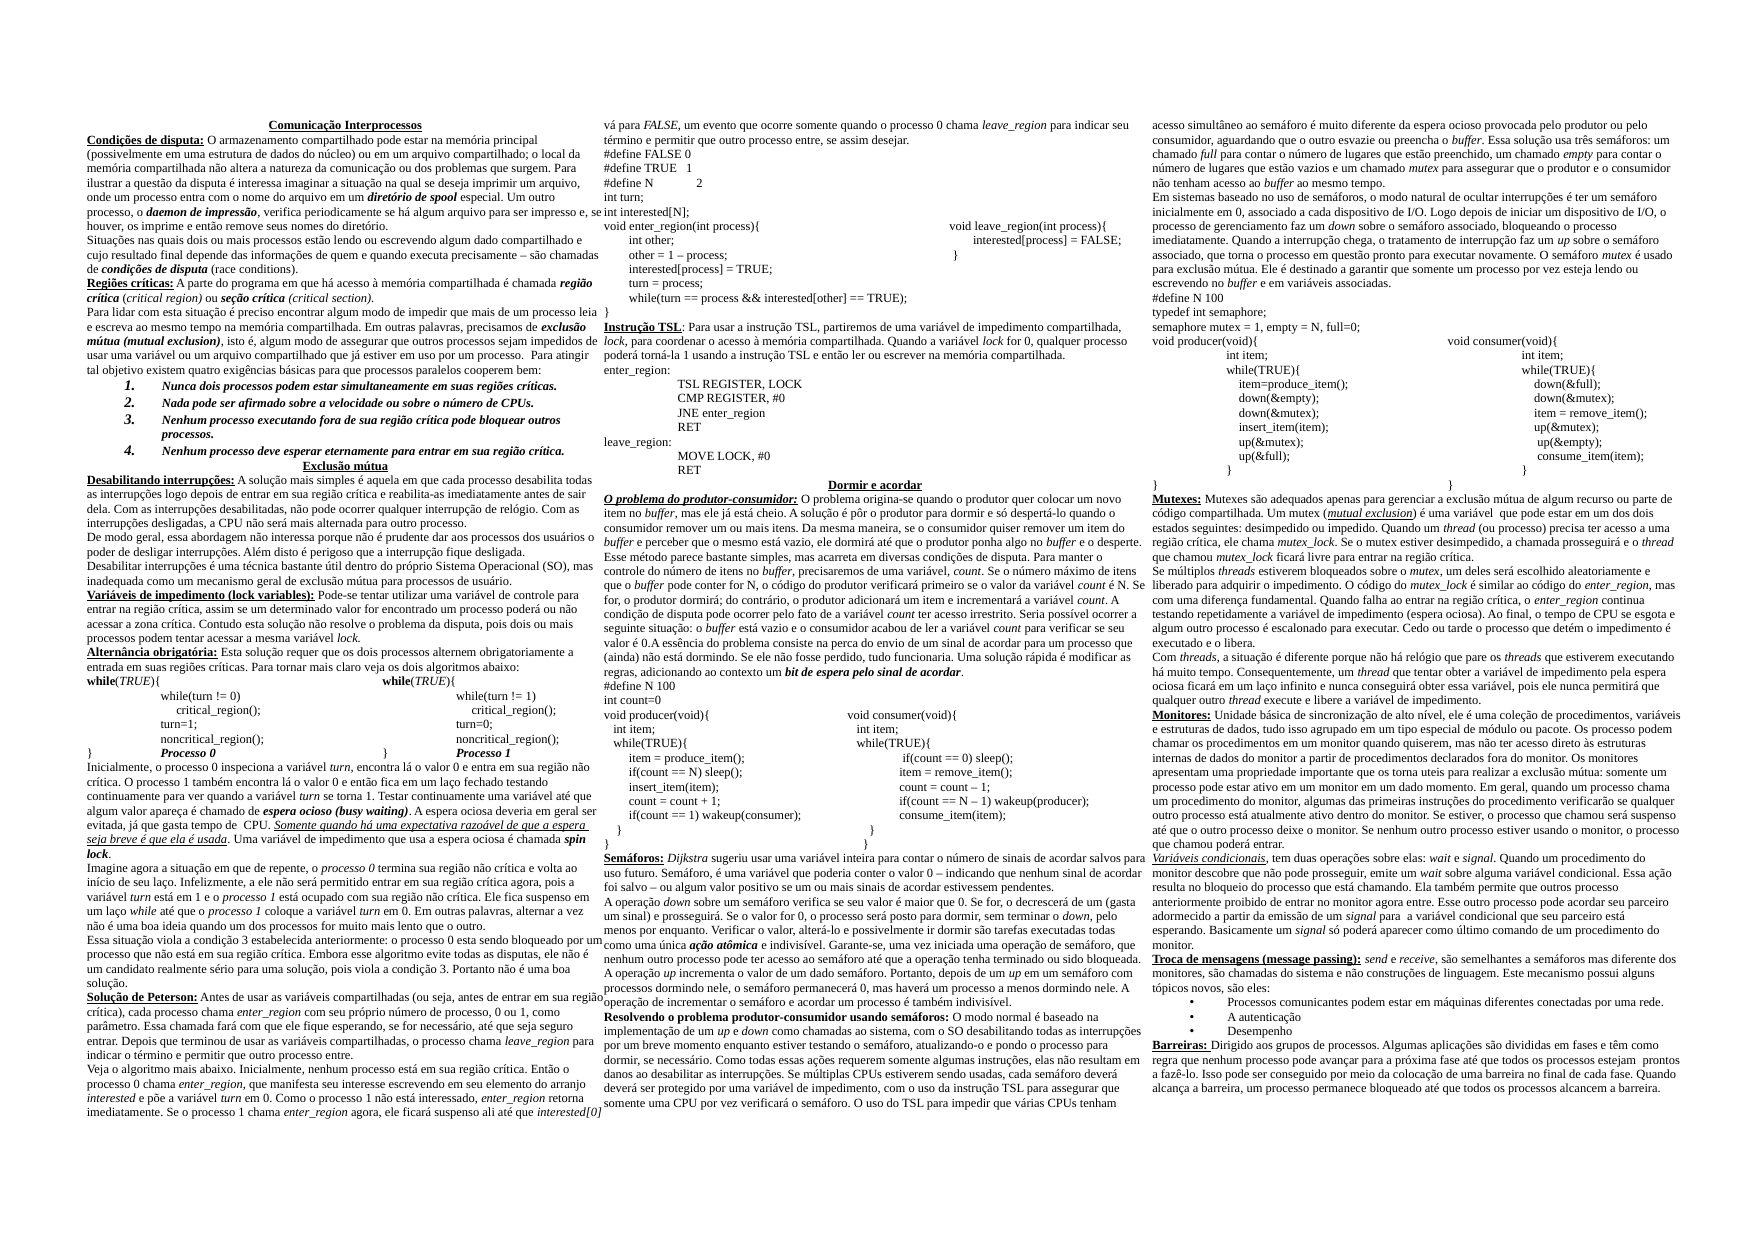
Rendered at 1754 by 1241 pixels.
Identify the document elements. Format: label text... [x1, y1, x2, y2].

text noncritical_region(); noncritical_region(); [87, 731, 604, 746]
list Desempenho [1189, 1024, 1681, 1038]
text leave_region: [604, 434, 1146, 449]
text Monitores: Unidade básica de sincronização de alto nível, ele é uma coleção de procedimentos, variáveis e estruturas de dados, tudo isso agrupado em um tipo especial de módulo ou pacote. Os processo podem chamar os procedimentos em um monitor quando quiserem, mas não ter acesso direto às estruturas internas de dados do monitor a partir de procedimentos declarados fora do monitor. Os monitores apresentam uma propriedade importante que os torna uteis para realizar a exclusão mútua: somente um processo pode estar ativo em um monitor em um dado momento. Em geral, quando um processo chama um procedimento do monitor, algumas das primeiras instruções do procedimento verificarão se qualquer outro processo está atualmente ativo dentro do monitor. Se estiver, o processo que chamou será suspenso até que o outro processo deixe o monitor. Se nenhum outro processo estiver usando o monitor, o processo que chamou poderá entrar. [1152, 707, 1681, 851]
text Desabilitar interrupções é uma técnica bastante útil dentro do próprio Sistema Operacional (SO), mas inadequada como um mecanismo geral de exclusão mútua para processos de usuário. [87, 559, 604, 588]
text #define N 2 [604, 176, 1146, 190]
text RET [604, 463, 1146, 477]
text down(&empty); down(&mutex); [1152, 391, 1681, 406]
text Alternância obrigatória: Esta solução requer que os dois processos alternem obrigatoriamente a entrada em suas regiões críticas. Para tornar mais claro veja os dois algoritmos abaixo: [87, 645, 604, 674]
text } Processo 0 } Processo 1 [87, 746, 604, 760]
text typedef int semaphore; [1152, 305, 1681, 319]
text JNE enter_region [604, 406, 1146, 420]
text Se múltiplos threads estiverem bloqueados sobre o mutex, um deles será escolhido aleatoriamente e liberado para adquirir o impedimento. O código do mutex_lock é similar ao código do enter_region, mas com uma diferença fundamental. Quando falha ao entrar na região crítica, o enter_region continua testando repetidamente a variável de impedimento (espera ociosa). Ao final, o tempo de CPU se esgota e algum outro processo é escalonado para executar. Cedo ou tarde o processo que detém o impedimento é executado e o libera. [1152, 564, 1681, 650]
text Variáveis condicionais, tem duas operações sobre elas: wait e signal. Quando um procedimento do monitor descobre que não pode prosseguir, emite um wait sobre alguma variável condicional. Essa ação resulta no bloqueio do processo que está chamando. Ela também permite que outros processo anteriormente proibido de entrar no monitor agora entre. Esse outro processo pode acordar seu parceiro adormecido a partir da emissão de um signal para a variável condicional que seu parceiro está esperando. Basicamente um signal só poderá aparecer como último comando de um procedimento do monitor. [1152, 851, 1681, 952]
text if(count == 1) wakeup(consumer); consume_item(item); [604, 808, 1146, 822]
text Com threads, a situação é diferente porque não há relógio que pare os threads que estiverem executando há muito tempo. Consequentemente, um thread que tentar obter a variável de impedimento pela espera ociosa ficará em um laço infinito e nunca conseguirá obter essa variável, pois ele nunca permitirá que qualquer outro thread execute e libere a variável de impedimento. [1152, 650, 1681, 707]
text other = 1 – process; } [604, 247, 1146, 262]
text int other; interested[process] = FALSE; [604, 233, 1146, 247]
text A operação down sobre um semáforo verifica se seu valor é maior que 0. Se for, o decrescerá de um (gasta um sinal) e prosseguirá. Se o valor for 0, o processo será posto para dormir, sem terminar o down, pelo menos por enquanto. Verificar o valor, alterá-lo e possivelmente ir dormir são tarefas executadas todas como uma única ação atômica e indivisível. Garante-se, uma vez iniciada uma operação de semáforo, que nenhum outro processo pode ter acesso ao semáforo até que a operação tenha terminado ou sido bloqueada. [604, 894, 1146, 966]
text } } [1152, 463, 1681, 477]
text #define TRUE 1 [604, 161, 1146, 176]
text Condições de disputa: O armazenamento compartilhado pode estar na memória principal (possivelmente em uma estrutura de dados do núcleo) ou em um arquivo compartilhado; o local da memória compartilhada não altera a natureza da comunicação ou dos problemas que surgem. Para ilustrar a questão da disputa é interessa imaginar a situação na qual se deseja imprimir um arquivo, onde um processo entra com o nome do arquivo em um diretório de spool especial. Um outro processo, o daemon de impressão, verifica periodicamente se há algum arquivo para ser impresso e, se houver, os imprime e então remove seus nomes do diretório. [87, 132, 604, 233]
text int turn; [604, 190, 1146, 204]
text #define N 100 [1152, 291, 1681, 305]
text turn=1; turn=0; [87, 717, 604, 731]
list Nenhum processo deve esperar eternamente para entrar em sua região crítica. [124, 442, 604, 458]
text } } [1152, 477, 1681, 492]
list A autenticação [1189, 1009, 1681, 1024]
text Em sistemas baseado no uso de semáforos, o modo natural de ocultar interrupções é ter um semáforo inicialmente em 0, associado a cada dispositivo de I/O. Logo depois de iniciar um dispositivo de I/O, o processo de gerenciamento faz um down sobre o semáforo associado, bloqueando o processo imediatamente. Quando a interrupção chega, o tratamento de interrupção faz um up sobre o semáforo associado, que torna o processo em questão pronto para executar novamente. O semáforo mutex é usado para exclusão mútua. Ele é destinado a garantir que somente um processo por vez esteja lendo ou escrevendo no buffer e em variáveis associadas. [1152, 190, 1681, 291]
text Imagine agora a situação em que de repente, o processo 0 termina sua região não crítica e volta ao início de seu laço. Infelizmente, a ele não será permitido entrar em sua região crítica agora, pois a variável turn está em 1 e o processo 1 está ocupado com sua região não crítica. Ele fica suspenso em um laço while até que o processo 1 coloque a variável turn em 0. Em outras palavras, alternar a vez não é uma boa ideia quando um dos processos for muito mais lento que o outro. [87, 861, 604, 933]
text Troca de mensagens (message passing): send e receive, são semelhantes a semáforos mas diferente dos monitores, são chamadas do sistema e não construções de linguagem. Este mecanismo possui alguns tópicos novos, são eles: [1152, 952, 1681, 995]
text while(TRUE){ while(TRUE){ [87, 674, 604, 688]
text Esse método parece bastante simples, mas acarreta em diversas condições de disputa. Para manter o controle do número de itens no buffer, precisaremos de uma variável, count. Se o número máximo de itens que o buffer pode conter for N, o código do produtor verificará primeiro se o valor da variável count é N. Se for, o produtor dormirá; do contrário, o produtor adicionará um item e incrementará a variável count. A condição de disputa pode ocorrer pelo fato de a variável count ter acesso irrestrito. Seria possível ocorrer a seguinte situação: o buffer está vazio e o consumidor acabou de ler a variável count para verificar se seu valor é 0.A essência do problema consiste na perca do envio de um sinal de acordar para um processo que (ainda) não está dormindo. Se ele não fosse perdido, tudo funcionaria. Uma solução rápida é modificar as regras, adicionando ao contexto um bit de espera pelo sinal de acordar. [604, 549, 1146, 679]
text void producer(void){ void consumer(void){ [604, 707, 1146, 722]
text Regiões críticas: A parte do programa em que há acesso à memória compartilhada é chamada região crítica (critical region) ou seção crítica (critical section). [87, 276, 604, 305]
text CMP REGISTER, #0 [604, 391, 1146, 406]
text int interested[N]; [604, 204, 1146, 219]
text A operação up incrementa o valor de um dado semáforo. Portanto, depois de um up em um semáforo com processos dormindo nele, o semáforo permanecerá 0, mas haverá um processo a menos dormindo nele. A operação de incrementar o semáforo e acordar um processo é também indivisível. [604, 966, 1146, 1009]
text item=produce_item(); down(&full); [1152, 377, 1681, 391]
text O problema do produtor-consumidor: O problema origina-se quando o produtor quer colocar um novo item no buffer, mas ele já está cheio. A solução é pôr o produtor para dormir e só despertá-lo quando o consumidor remover um ou mais itens. Da mesma maneira, se o consumidor quiser remover um item do buffer e perceber que o mesmo está vazio, ele dormirá até que o produtor ponha algo no buffer e o desperte. [604, 492, 1146, 549]
text acesso simultâneo ao semáforo é muito diferente da espera ocioso provocada pelo produtor ou pelo consumidor, aguardando que o outro esvazie ou preencha o buffer. Essa solução usa três semáforos: um chamado full para contar o número de lugares que estão preenchido, um chamado empty para contar o número de lugares que estão vazios e um chamado mutex para assegurar que o produtor e o consumidor não tenham acesso ao buffer ao mesmo tempo. [1152, 118, 1681, 190]
text Comunicação Interprocessos [87, 118, 604, 132]
text Desabilitando interrupções: A solução mais simples é aquela em que cada processo desabilita todas as interrupções logo depois de entrar em sua região crítica e reabilita-as imediatamente antes de sair dela. Com as interrupções desabilitadas, não pode ocorrer qualquer interrupção de relógio. Com as interrupções desligadas, a CPU não será mais alternada para outro processo. [87, 473, 604, 530]
text interested[process] = TRUE; [604, 262, 1146, 276]
text while(TRUE){ while(TRUE){ [604, 736, 1146, 751]
text enter_region: [604, 362, 1146, 377]
text count = count + 1; if(count == N – 1) wakeup(producer); [604, 794, 1146, 808]
text RET [604, 420, 1146, 434]
text TSL REGISTER, LOCK [604, 377, 1146, 391]
text insert_item(item); up(&mutex); [1152, 420, 1681, 434]
text Essa situação viola a condição 3 estabelecida anteriormente: o processo 0 esta sendo bloqueado por um processo que não está em sua região crítica. Embora esse algoritmo evite todas as disputas, ele não é um candidato realmente sério para uma solução, pois viola a condição 3. Portanto não é uma boa solução. [87, 933, 604, 990]
list Nada pode ser afirmado sobre a velocidade ou sobre o número de CPUs. [124, 394, 604, 410]
text up(&mutex); up(&empty); [1152, 434, 1681, 449]
text void producer(void){ void consumer(void){ [1152, 334, 1681, 348]
text Resolvendo o problema produtor-consumidor usando semáforos: O modo normal é baseado na implementação de um up e down como chamadas ao sistema, com o SO desabilitando todas as interrupções por um breve momento enquanto estiver testando o semáforo, atualizando-o e pondo o processo para dormir, se necessário. Como todas essas ações requerem somente algumas instruções, elas não resultam em danos ao desabilitar as interrupções. Se múltiplas CPUs estiverem sendo usadas, cada semáforo deverá deverá ser protegido por uma variável de impedimento, com o uso da instrução TSL para assegurar que somente uma CPU por vez verificará o semáforo. O uso do TSL para impedir que várias CPUs tenham [604, 1009, 1146, 1110]
text Mutexes: Mutexes são adequados apenas para gerenciar a exclusão mútua de algum recurso ou parte de código compartilhada. Um mutex (mutual exclusion) é uma variável que pode estar em um dos dois estados seguintes: desimpedido ou impedido. Quando um thread (ou processo) precisa ter acesso a uma região crítica, ele chama mutex_lock. Se o mutex estiver desimpedido, a chamada prosseguirá e o thread que chamou mutex_lock ficará livre para entrar na região crítica. [1152, 492, 1681, 564]
text down(&mutex); item = remove_item(); [1152, 406, 1681, 420]
text Exclusão mútua [87, 458, 604, 473]
text int item; int item; [604, 722, 1146, 736]
text insert_item(item); count = count – 1; [604, 779, 1146, 794]
text De modo geral, essa abordagem não interessa porque não é prudente dar aos processos dos usuários o poder de desligar interrupções. Além disto é perigoso que a interrupção fique desligada. [87, 530, 604, 559]
text up(&full); consume_item(item); [1152, 449, 1681, 463]
text MOVE LOCK, #0 [604, 449, 1146, 463]
text if(count == N) sleep(); item = remove_item(); [604, 765, 1146, 779]
list Nunca dois processos podem estar simultaneamente em suas regiões críticas. [124, 377, 604, 394]
text vá para FALSE, um evento que ocorre somente quando o processo 0 chama leave_region para indicar seu término e permitir que outro processo entre, se assim desejar. [604, 118, 1146, 147]
text Situações nas quais dois ou mais processos estão lendo ou escrevendo algum dado compartilhado e cujo resultado final depende das informações de quem e quando executa precisamente – são chamadas de condições de disputa (race conditions). [87, 233, 604, 276]
text Dormir e acordar [604, 477, 1146, 492]
text #define N 100 [604, 679, 1146, 693]
text int item; int item; [1152, 348, 1681, 362]
text while(turn != 0) while(turn != 1) [87, 688, 604, 703]
list Nenhum processo executando fora de sua região crítica pode bloquear outros processos. [124, 410, 604, 442]
text Instrução TSL: Para usar a instrução TSL, partiremos de uma variável de impedimento compartilhada, lock, para coordenar o acesso à memória compartilhada. Quando a variável lock for 0, qualquer processo poderá torná-la 1 usando a instrução TSL e então ler ou escrever na memória compartilhada. [604, 319, 1146, 362]
text Veja o algoritmo mais abaixo. Inicialmente, nenhum processo está em sua região crítica. Então o processo 0 chama enter_region, que manifesta seu interesse escrevendo em seu elemento do arranjo interested e põe a variável turn em 0. Como o processo 1 não está interessado, enter_region retorna imediatamente. Se o processo 1 chama enter_region agora, ele ficará suspenso ali até que interested[0] [87, 1062, 604, 1119]
text } [604, 305, 1146, 319]
text while(TRUE){ while(TRUE){ [1152, 362, 1681, 377]
text critical_region(); critical_region(); [87, 703, 604, 717]
text turn = process; [604, 276, 1146, 291]
text int count=0 [604, 693, 1146, 707]
text Variáveis de impedimento (lock variables): Pode-se tentar utilizar uma variável de controle para entrar na região crítica, assim se um determinado valor for encontrado um processo poderá ou não acessar a zona crítica. Contudo esta solução não resolve o problema da disputa, pois dois ou mais processos podem tentar acessar a mesma variável lock. [87, 588, 604, 645]
text Semáforos: Dijkstra sugeriu usar uma variável inteira para contar o número de sinais de acordar salvos para uso futuro. Semáforo, é uma variável que poderia conter o valor 0 – indicando que nenhum sinal de acordar foi salvo – ou algum valor positivo se um ou mais sinais de acordar estivessem pendentes. [604, 851, 1146, 894]
text Inicialmente, o processo 0 inspeciona a variável turn, encontra lá o valor 0 e entra em sua região não crítica. O processo 1 também encontra lá o valor 0 e então fica em um laço fechado testando continuamente para ver quando a variável turn se torna 1. Testar continuamente uma variável até que algum valor apareça é chamado de espera ocioso (busy waiting). A espera ociosa deveria em geral ser evitada, já que gasta tempo de CPU. Somente quando há uma expectativa razoável de que a espera seja breve é que ela é usada. Uma variável de impedimento que usa a espera ociosa é chamada spin lock. [87, 760, 604, 861]
text item = produce_item(); if(count == 0) sleep(); [604, 751, 1146, 765]
text } } [604, 822, 1146, 837]
text void enter_region(int process){ void leave_region(int process){ [604, 219, 1146, 233]
text Para lidar com esta situação é preciso encontrar algum modo de impedir que mais de um processo leia e escreva ao mesmo tempo na memória compartilhada. Em outras palavras, precisamos de exclusão mútua (mutual exclusion), isto é, algum modo de assegurar que outros processos sejam impedidos de usar uma variável ou um arquivo compartilhado que já estiver em uso por um processo. Para atingir tal objetivo existem quatro exigências básicas para que processos paralelos cooperem bem: [87, 305, 604, 377]
text #define FALSE 0 [604, 147, 1146, 161]
text while(turn == process && interested[other] == TRUE); [604, 291, 1146, 305]
list Processos comunicantes podem estar em máquinas diferentes conectadas por uma rede. [1189, 995, 1681, 1009]
text } } [604, 837, 1146, 851]
text Solução de Peterson: Antes de usar as variáveis compartilhadas (ou seja, antes de entrar em sua região crítica), cada processo chama enter_region com seu próprio número de processo, 0 ou 1, como parâmetro. Essa chamada fará com que ele fique esperando, se for necessário, até que seja seguro entrar. Depois que terminou de usar as variáveis compartilhadas, o processo chama leave_region para indicar o término e permitir que outro processo entre. [87, 990, 604, 1062]
text Barreiras: Dirigido aos grupos de processos. Algumas aplicações são divididas em fases e têm como regra que nenhum processo pode avançar para a próxima fase até que todos os processos estejam prontos a fazê-lo. Isso pode ser conseguido por meio da colocação de uma barreira no final de cada fase. Quando alcança a barreira, um processo permanece bloqueado até que todos os processos alcancem a barreira. [1152, 1038, 1681, 1096]
text semaphore mutex = 1, empty = N, full=0; [1152, 319, 1681, 334]
